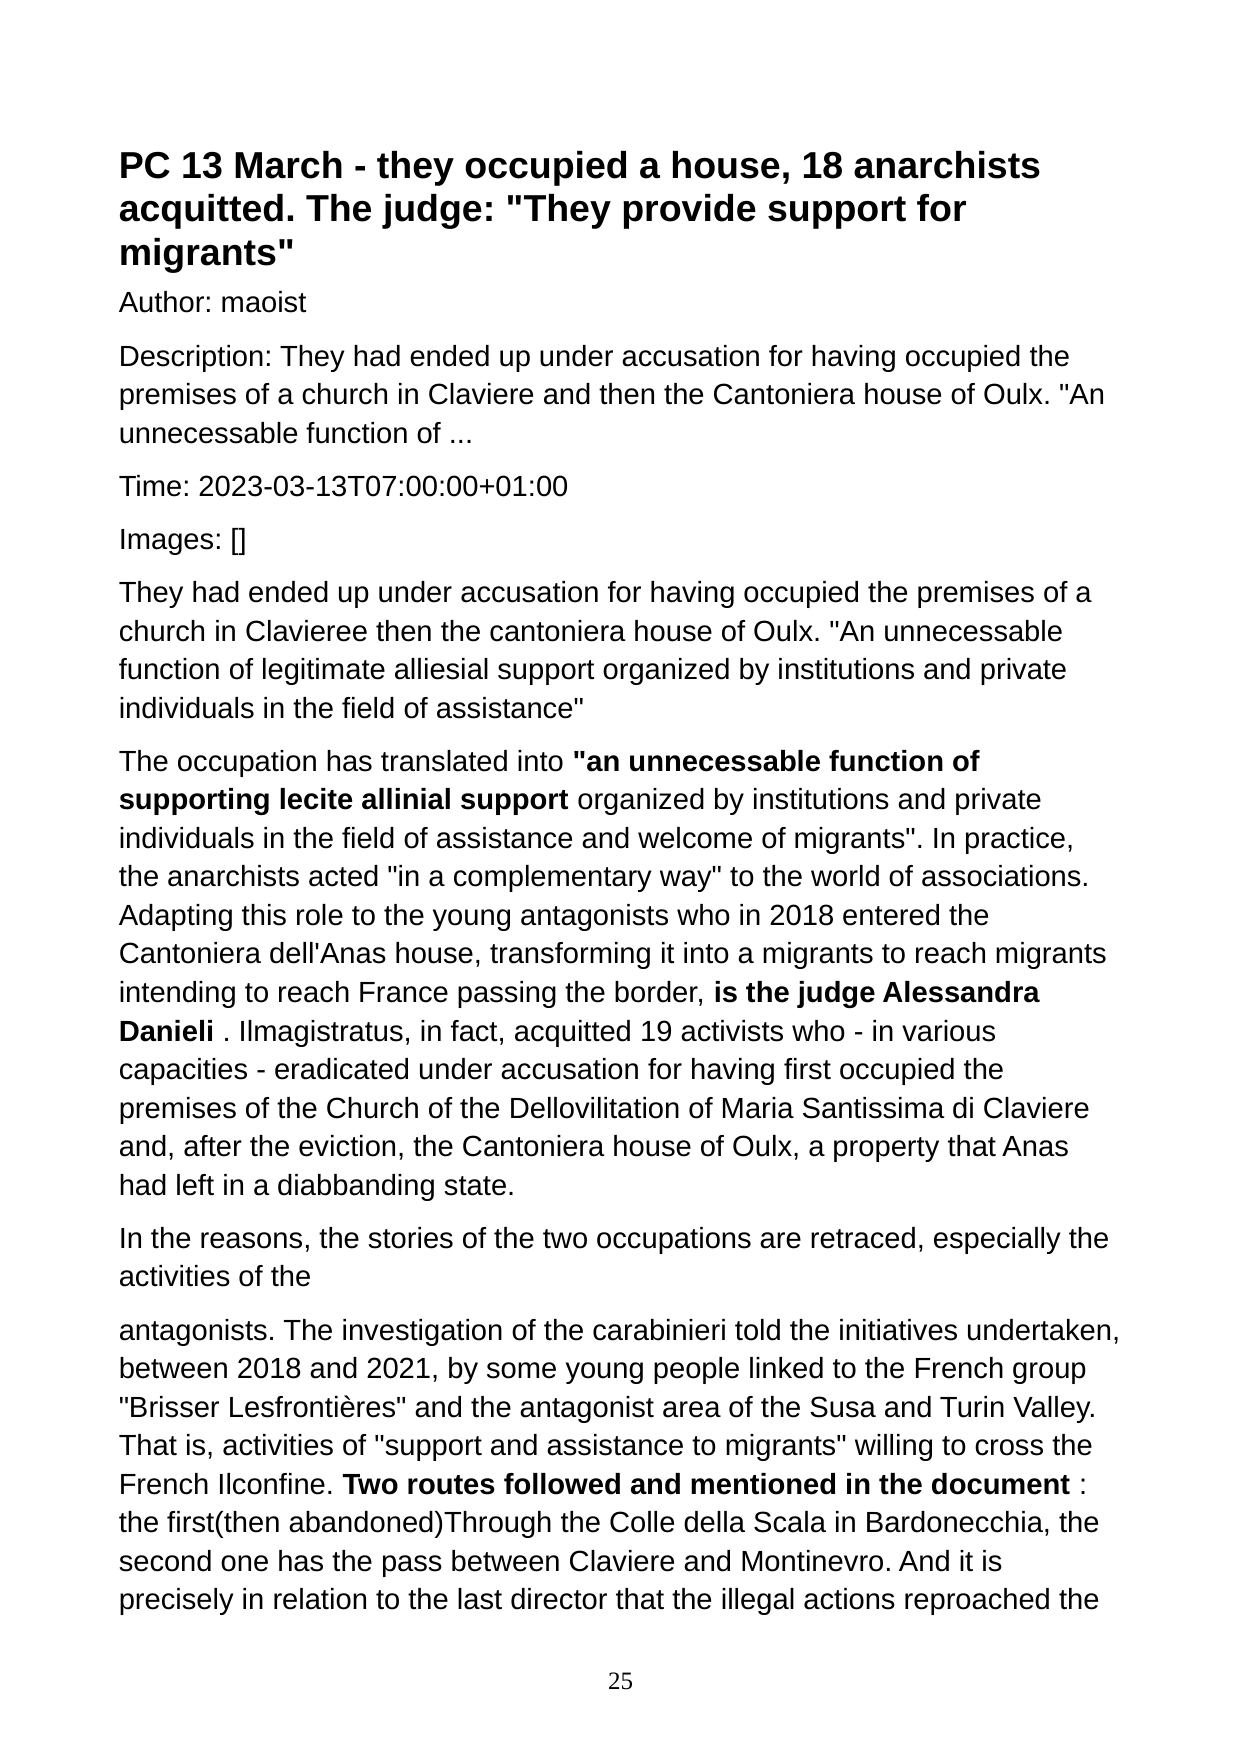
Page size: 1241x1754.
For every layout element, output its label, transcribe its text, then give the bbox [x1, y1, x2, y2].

text Images: [] [118, 522, 1122, 555]
text They had ended up under accusation for having occupied the premises of a church in Clavieree then the cantoniera house of Oulx. "An unnecessable function of legitimate alliesial support organized by institutions and private individuals in the field of assistance" [118, 575, 1122, 724]
text In the reasons, the stories of the two occupations are retraced, especially the activities of the [118, 1221, 1122, 1293]
text antagonists. The investigation of the carabinieri told the initiatives undertaken, between 2018 and 2021, by some young people linked to the French group "Brisser Lesfrontières" and the antagonist area of the Susa and Turin Valley. That is, activities of "support and assistance to migrants" willing to cross the French Ilconfine. Two routes followed and mentioned in the document : the first(then abandoned)Through the Colle della Scala in Bardonecchia, the second one has the pass between Claviere and Montinevro. And it is precisely in relation to the last director that the illegal actions reproached the [118, 1312, 1122, 1616]
text Time: 2023-03-13T07:00:00+01:00 [118, 469, 1122, 502]
subtitle PC 13 March - they occupied a house, 18 anarchists acquitted. The judge: "They provide support for migrants" [118, 143, 1122, 273]
text Description: They had ended up under accusation for having occupied the premises of a church in Claviere and then the Cantoniera house of Oulx. "An unnecessable function of ... [118, 338, 1122, 449]
text Author: maoist [118, 285, 1122, 319]
text The occupation has translated into "an unnecessable function of supporting lecite allinial support organized by institutions and private individuals in the field of assistance and welcome of migrants". In practice, the anarchists acted "in a complementary way" to the world of associations. Adapting this role to the young antagonists who in 2018 entered the Cantoniera dell'Anas house, transforming it into a migrants to reach migrants intending to reach France passing the border, is the judge Alessandra Danieli . Ilmagistratus, in fact, acquitted 19 activists who - in various capacities - eradicated under accusation for having first occupied the premises of the Church of the Dellovilitation of Maria Santissima di Claviere and, after the eviction, the Cantoniera house of Oulx, a property that Anas had left in a diabbanding state. [118, 744, 1122, 1201]
